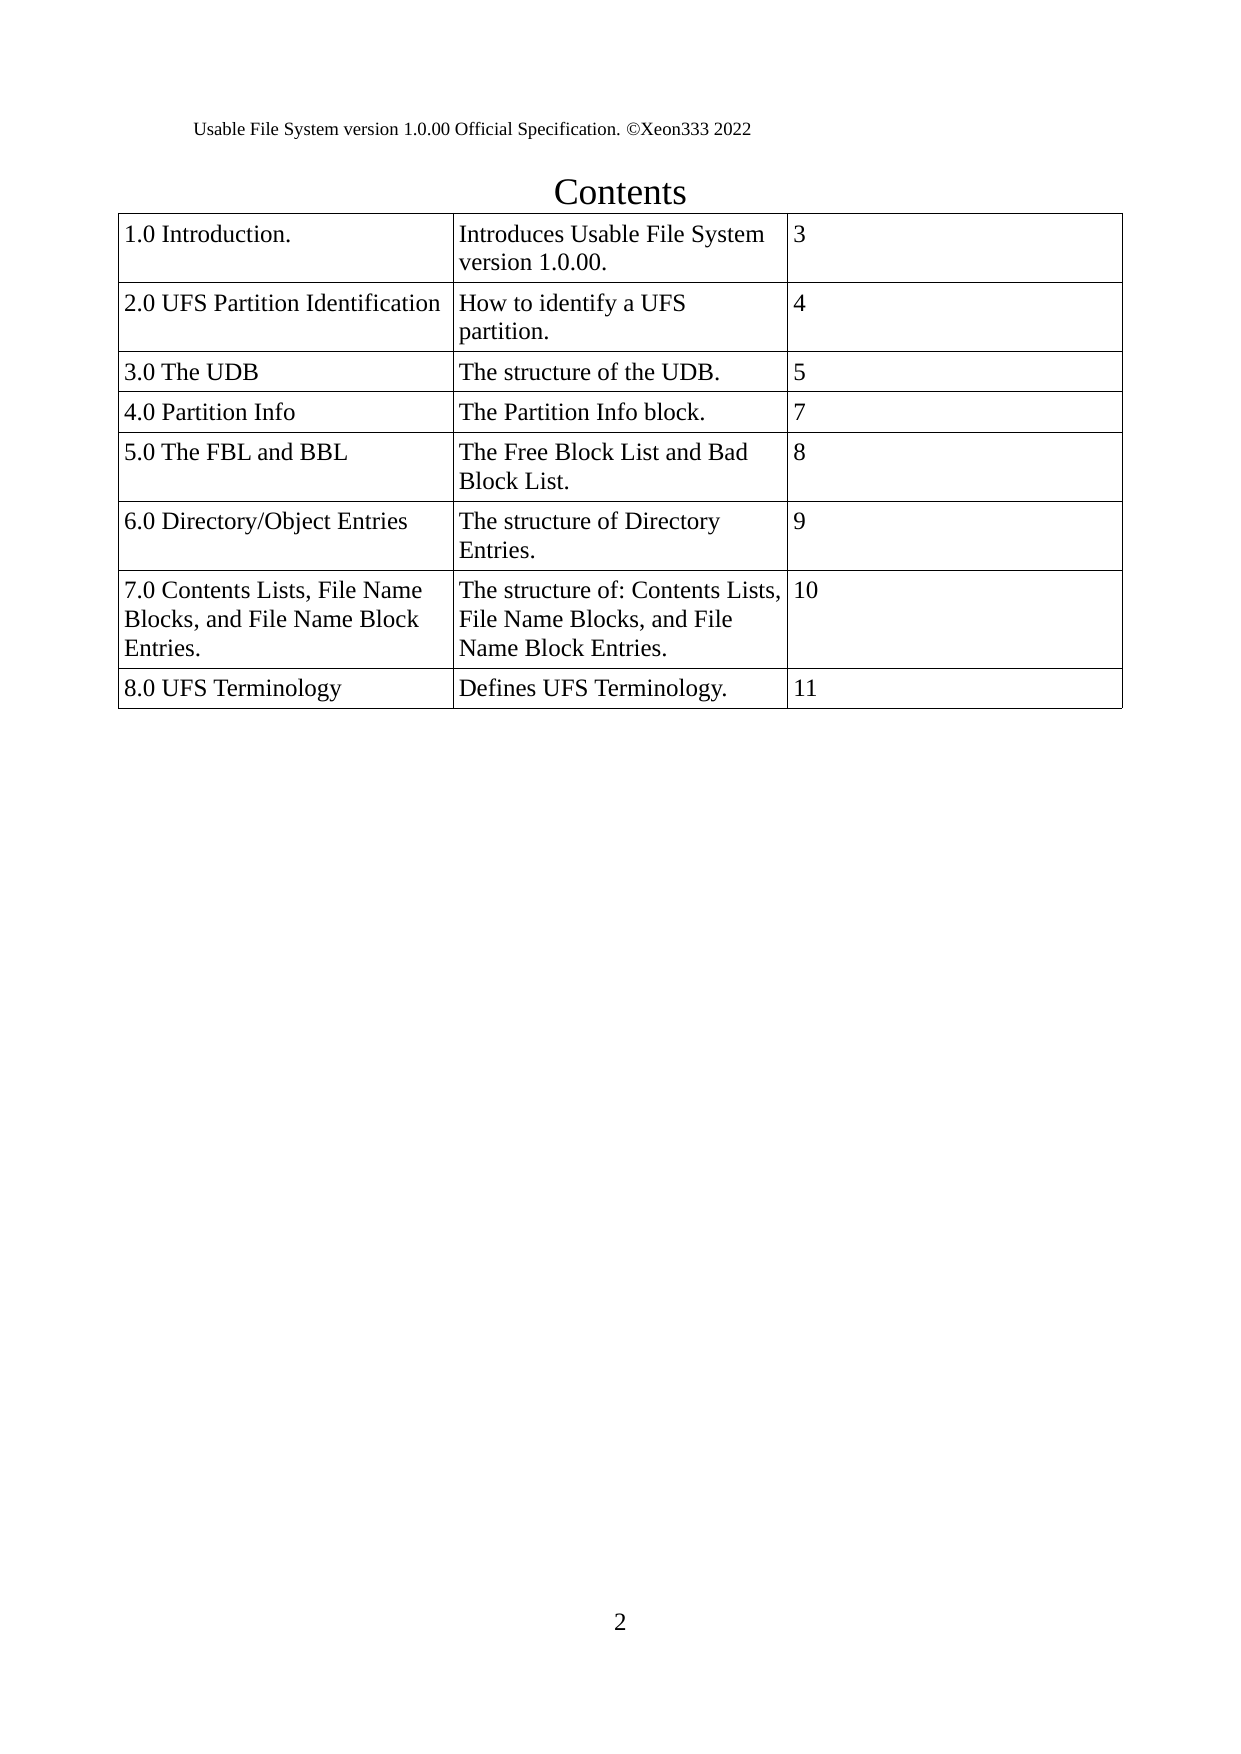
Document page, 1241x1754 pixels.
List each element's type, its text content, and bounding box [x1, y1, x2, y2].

table_cell 6.0 Directory/Object Entries [119, 502, 453, 570]
table_header 1.0 Introduction. [119, 214, 453, 282]
table_cell The structure of: Contents Lists, File Name Blocks, and File Name Block Entries. [454, 571, 787, 667]
table_cell 10 [788, 571, 1122, 667]
table_cell 8 [788, 433, 1122, 501]
table_cell 7.0 Contents Lists, File Name Blocks, and File Name Block Entries. [119, 571, 453, 667]
table_header Introduces Usable File System version 1.0.00. [454, 214, 787, 282]
text Contents [118, 170, 1122, 213]
table_cell 8.0 UFS Terminology [119, 669, 453, 708]
table_cell 9 [788, 502, 1122, 570]
table_cell 4 [788, 283, 1122, 351]
table_cell 7 [788, 392, 1122, 432]
table_cell 5 [788, 352, 1122, 391]
table_cell The structure of Directory Entries. [454, 502, 787, 570]
table_cell The Partition Info block. [454, 392, 787, 432]
table_cell 3.0 The UDB [119, 352, 453, 391]
table_cell The structure of the UDB. [454, 352, 787, 391]
table_cell 2.0 UFS Partition Identification [119, 283, 453, 351]
table_cell How to identify a UFS partition. [454, 283, 787, 351]
table_cell The Free Block List and Bad Block List. [454, 433, 787, 501]
table_cell 11 [788, 669, 1122, 708]
table_cell 5.0 The FBL and BBL [119, 433, 453, 501]
table_header 3 [788, 214, 1122, 282]
table_cell Defines UFS Terminology. [454, 669, 787, 708]
table_cell 4.0 Partition Info [119, 392, 453, 432]
